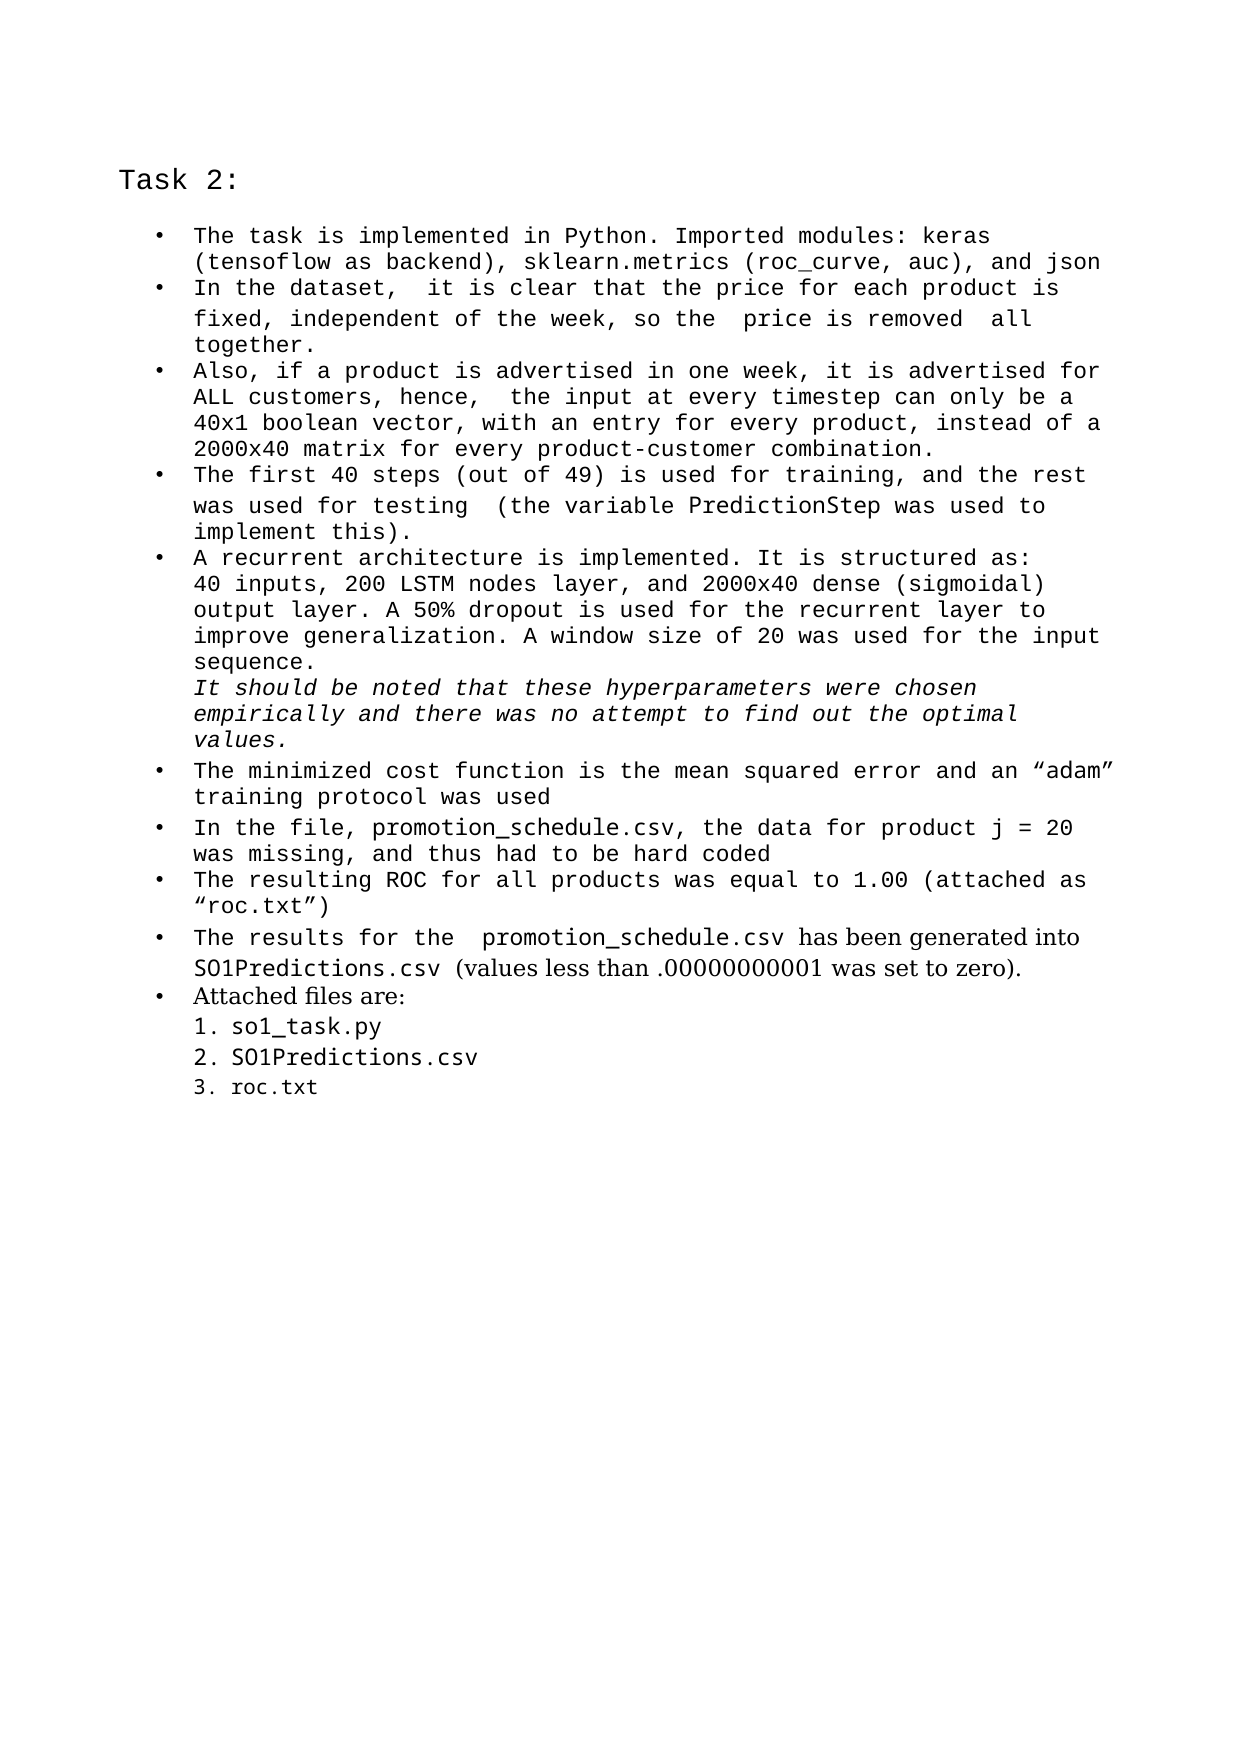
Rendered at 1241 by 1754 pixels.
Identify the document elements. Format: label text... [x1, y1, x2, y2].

list A recurrent architecture is implemented. It is structured as: [156, 546, 1122, 572]
list The resulting ROC for all products was equal to 1.00 (attached as “roc.txt”) [156, 868, 1122, 920]
list It should be noted that these hyperparameters were chosen empirically and there was no attempt to find out the optimal values. [156, 676, 1122, 754]
list The results for the promotion_schedule.csv has been generated into SO1Predictions.csv (values less than .00000000001 was set to zero). [156, 920, 1122, 983]
list so1_task.py [193, 1010, 1122, 1041]
list The task is implemented in Python. Imported modules: keras (tensoflow as backend), sklearn.metrics (roc_curve, auc), and json [156, 224, 1122, 276]
list 40 inputs, 200 LSTM nodes layer, and 2000x40 dense (sigmoidal) output layer. A 50% dropout is used for the recurrent layer to improve generalization. A window size of 20 was used for the input sequence. [156, 572, 1122, 676]
list The first 40 steps (out of 49) is used for training, and the rest was used for testing (the variable PredictionStep was used to implement this). [156, 463, 1122, 546]
list In the dataset, it is clear that the price for each product is fixed, independent of the week, so the price is removed all together. [156, 276, 1122, 359]
list Also, if a product is advertised in one week, it is advertised for ALL customers, hence, the input at every timestep can only be a 40x1 boolean vector, with an entry for every product, instead of a 2000x40 matrix for every product-customer combination. [156, 359, 1122, 463]
list In the file, promotion_schedule.csv, the data for product j = 20 was missing, and thus had to be hard coded [156, 811, 1122, 868]
text Task 2: [118, 165, 1122, 198]
list SO1Predictions.csv [193, 1041, 1122, 1072]
list roc.txt [193, 1072, 1122, 1101]
list Attached files are: [156, 983, 1122, 1010]
list The minimized cost function is the mean squared error and an “adam” training protocol was used [156, 754, 1122, 811]
